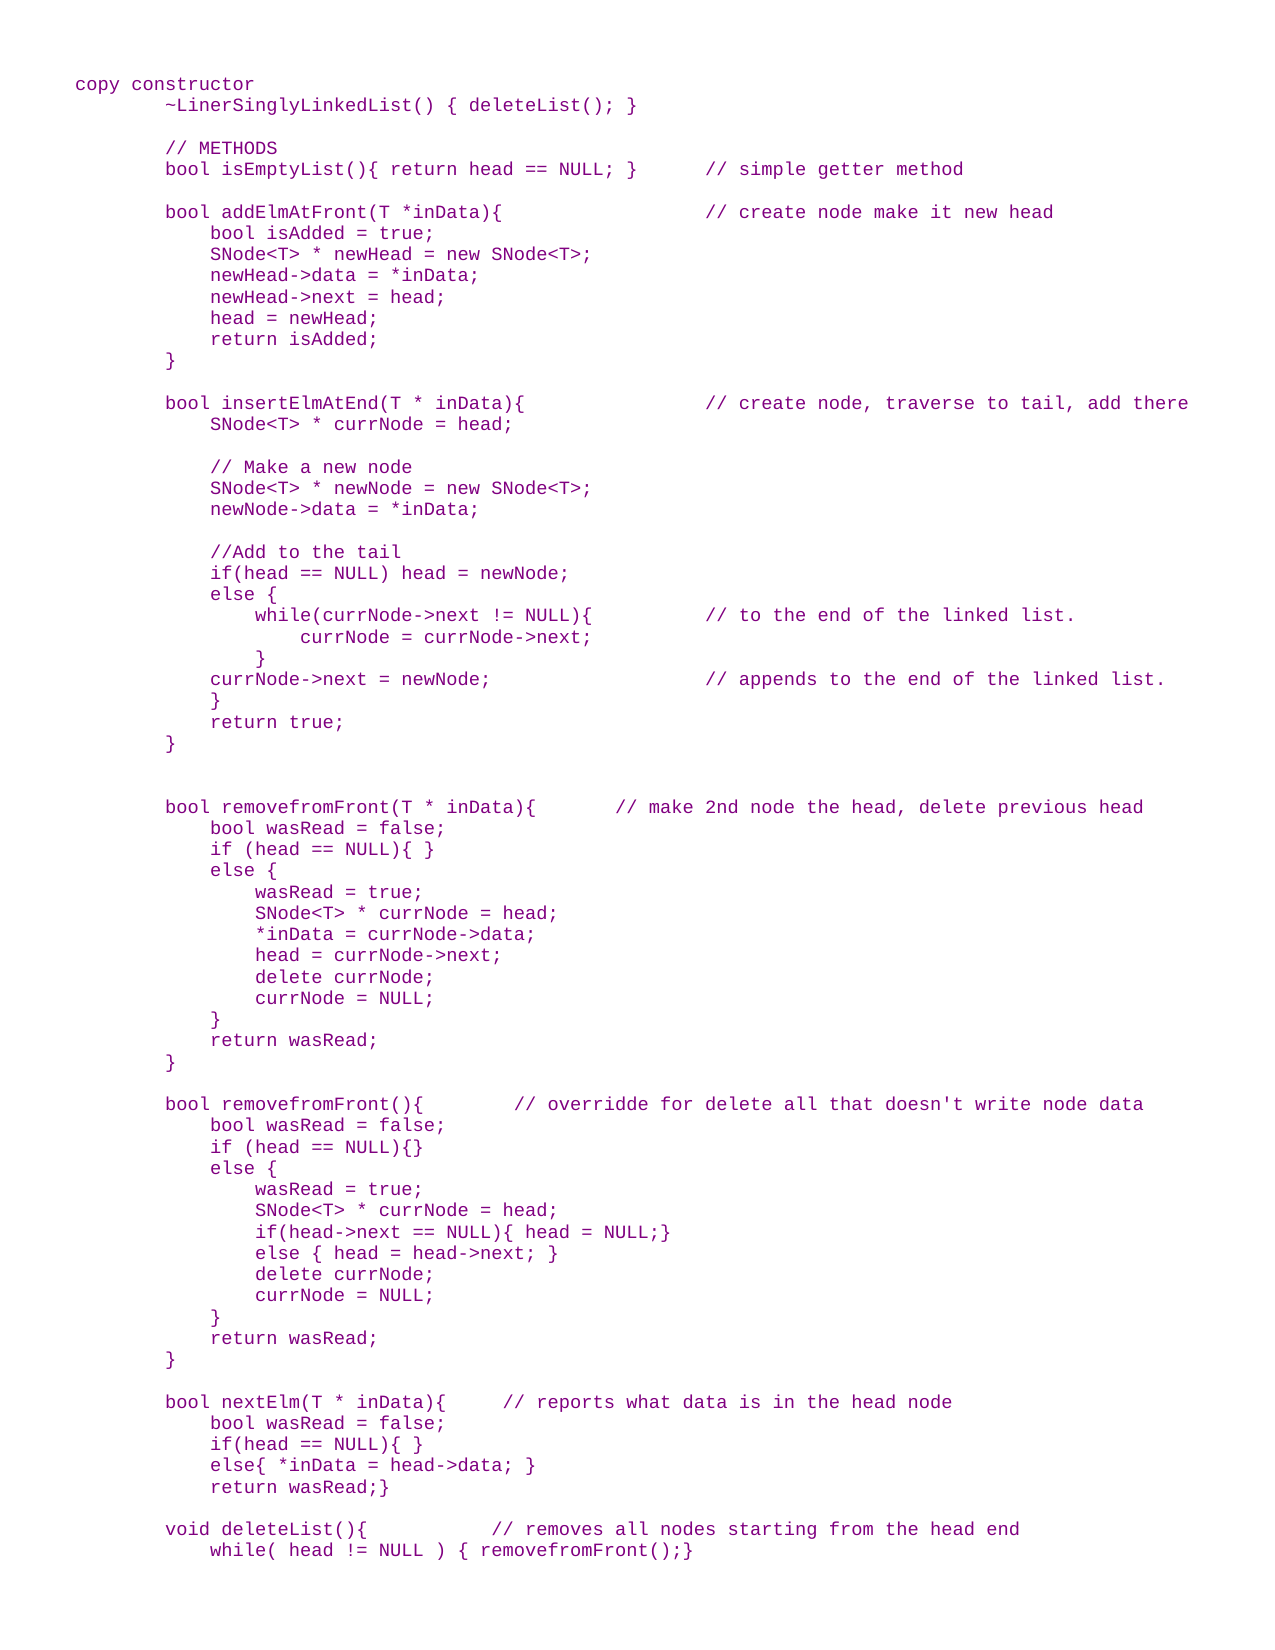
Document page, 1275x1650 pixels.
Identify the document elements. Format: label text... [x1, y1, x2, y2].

table_header copy constructor ~LinerSinglyLinkedList() { deleteList(); } // METHODS bool isEmptyList(){ return head == NULL; } // simple getter method bool addElmAtFront(T *inData){ // create node make it new head bool isAdded = true; SNode<T> * newHead = new SNode<T>; newHead->data = *inData; newHead->next = head; head = newHead; return isAdded; } bool insertElmAtEnd(T * inData){ // create node, traverse to tail, add there SNode<T> * currNode = head; // Make a new node SNode<T> * newNode = new SNode<T>; newNode->data = *inData; //Add to the tail if(head == NULL) head = newNode; else { while(currNode->next != NULL){ // to the end of the linked list. currNode = currNode->next; } currNode->next = newNode; // appends to the end of the linked list. } return true; } bool removefromFront(T * inData){ // make 2nd node the head, delete previous head bool wasRead = false; if (head == NULL){ } else { wasRead = true; SNode<T> * currNode = head; *inData = currNode->data; head = currNode->next; delete currNode; currNode = NULL; } return wasRead; } bool removefromFront(){ // overridde for delete all that doesn't write node data bool wasRead = false; if (head == NULL){} else { wasRead = true; SNode<T> * currNode = head; if(head->next == NULL){ head = NULL;} else { head = head->next; } delete currNode; currNode = NULL; } return wasRead; } bool nextElm(T * inData){ // reports what data is in the head node bool wasRead = false; if(head == NULL){ } else{ *inData = head->data; } return wasRead;} void deleteList(){ // removes all nodes starting from the head end while( head != NULL ) { removefromFront();} [75, 75, 1200, 1562]
